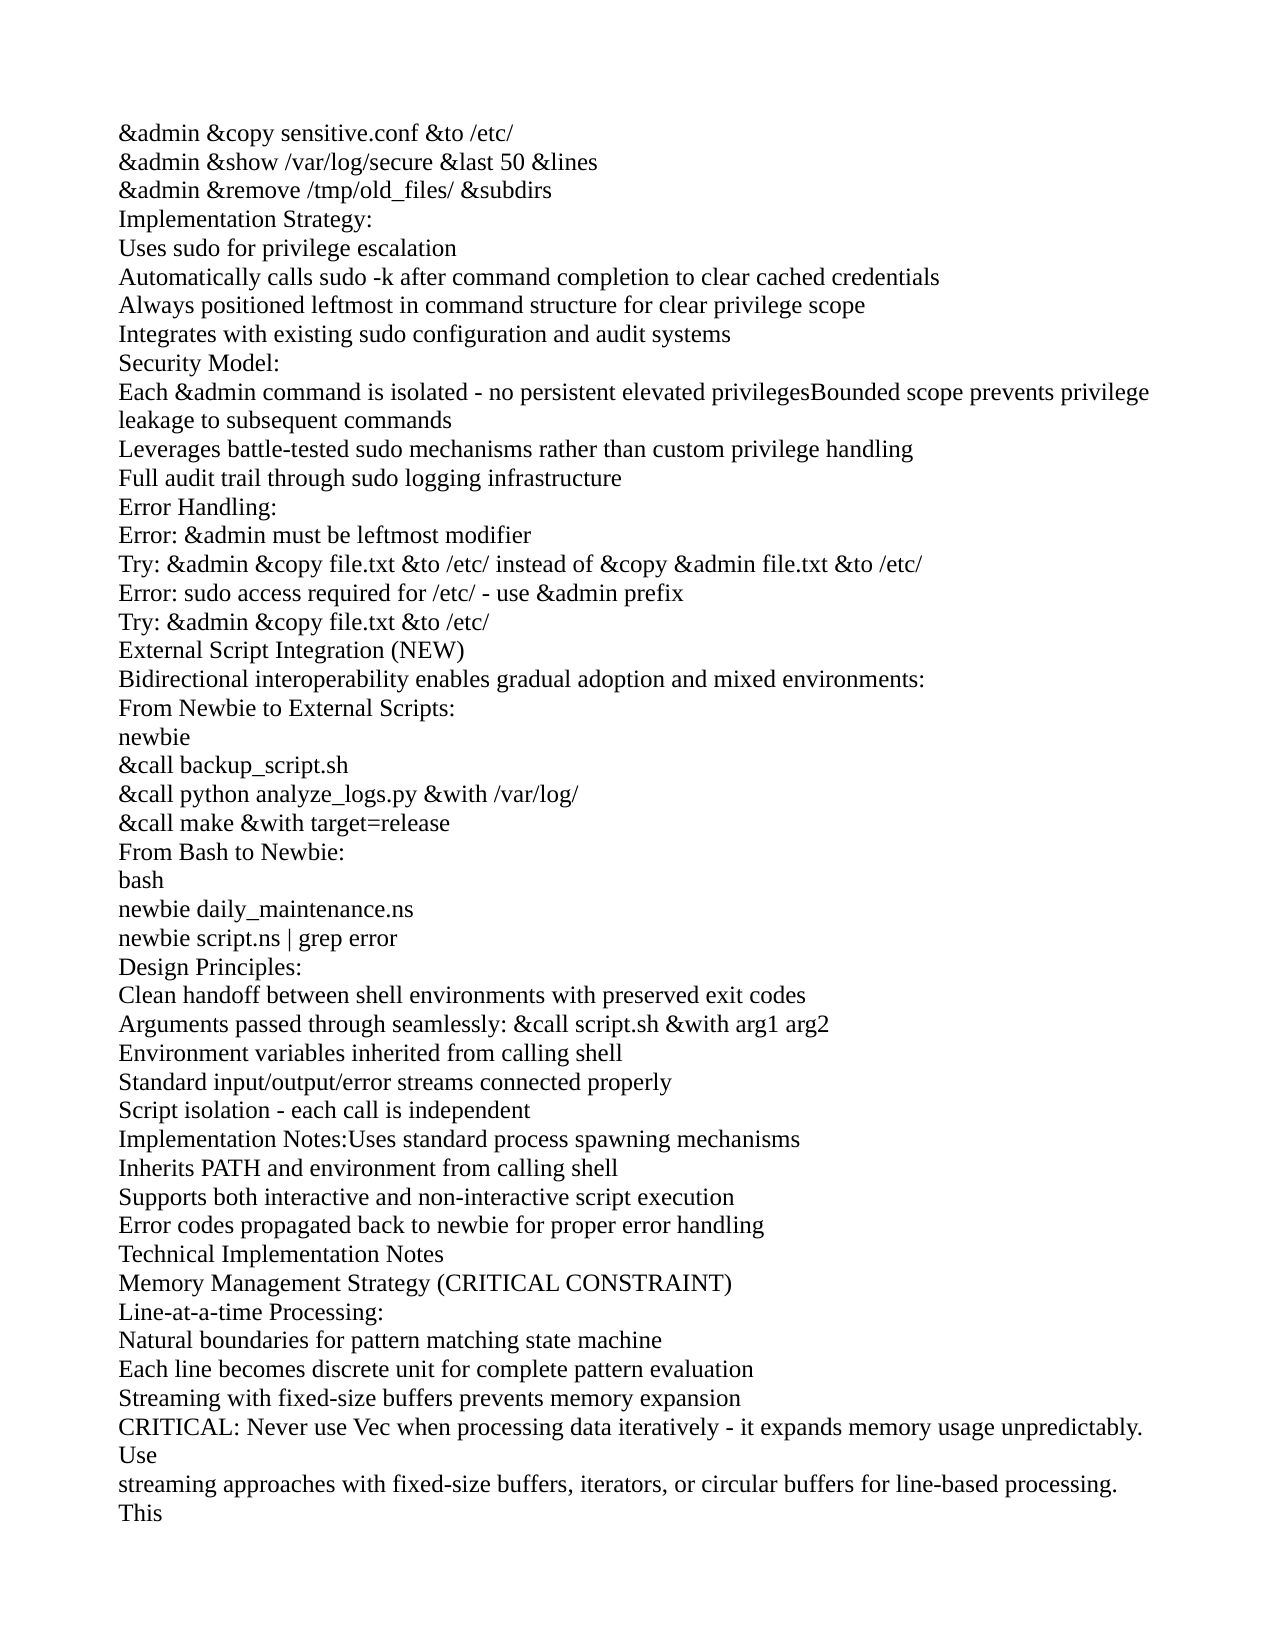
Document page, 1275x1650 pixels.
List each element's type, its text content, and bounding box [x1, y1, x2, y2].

text &admin &copy sensitive.conf &to /etc/ [118, 118, 1157, 147]
text bash [118, 866, 1157, 894]
text Natural boundaries for pattern matching state machine [118, 1326, 1157, 1354]
text Bidirectional interoperability enables gradual adoption and mixed environments: [118, 664, 1157, 693]
text Implementation Strategy: [118, 204, 1157, 233]
text Technical Implementation Notes [118, 1239, 1157, 1268]
text Error codes propagated back to newbie for proper error handling [118, 1211, 1157, 1239]
text From Newbie to External Scripts: [118, 693, 1157, 722]
text Error: sudo access required for /etc/ - use &admin prefix [118, 578, 1157, 607]
text streaming approaches with fixed-size buffers, iterators, or circular buffers for line-based processing. This [118, 1469, 1157, 1527]
text Inherits PATH and environment from calling shell [118, 1153, 1157, 1182]
text newbie daily_maintenance.ns [118, 894, 1157, 923]
text Environment variables inherited from calling shell [118, 1038, 1157, 1067]
text External Script Integration (NEW) [118, 636, 1157, 664]
text Error Handling: [118, 492, 1157, 521]
text Standard input/output/error streams connected properly [118, 1067, 1157, 1096]
text CRITICAL: Never use Vec when processing data iteratively - it expands memory usage unpredictably. Use [118, 1412, 1157, 1469]
text Line-at-a-time Processing: [118, 1297, 1157, 1326]
text Error: &admin must be leftmost modifier [118, 521, 1157, 549]
text &admin &remove /tmp/old_files/ &subdirs [118, 176, 1157, 204]
text Memory Management Strategy (CRITICAL CONSTRAINT) [118, 1268, 1157, 1297]
text Streaming with fixed-size buffers prevents memory expansion [118, 1383, 1157, 1412]
text &call python analyze_logs.py &with /var/log/ [118, 779, 1157, 808]
text From Bash to Newbie: [118, 837, 1157, 866]
text Supports both interactive and non-interactive script execution [118, 1182, 1157, 1211]
text Implementation Notes:Uses standard process spawning mechanisms [118, 1124, 1157, 1153]
text Design Principles: [118, 952, 1157, 981]
text &call backup_script.sh [118, 751, 1157, 779]
text Always positioned leftmost in command structure for clear privilege scope [118, 291, 1157, 319]
text Full audit trail through sudo logging infrastructure [118, 463, 1157, 492]
text Security Model: [118, 348, 1157, 377]
text &admin &show /var/log/secure &last 50 &lines [118, 147, 1157, 176]
text &call make &with target=release [118, 808, 1157, 837]
text Leverages battle-tested sudo mechanisms rather than custom privilege handling [118, 434, 1157, 463]
text Clean handoff between shell environments with preserved exit codes [118, 981, 1157, 1009]
text Each &admin command is isolated - no persistent elevated privilegesBounded scope prevents privilege leakage to subsequent commands [118, 377, 1157, 434]
text Try: &admin &copy file.txt &to /etc/ instead of &copy &admin file.txt &to /etc/ [118, 549, 1157, 578]
text newbie [118, 722, 1157, 751]
text newbie script.ns | grep error [118, 923, 1157, 952]
text Uses sudo for privilege escalation [118, 233, 1157, 262]
text Try: &admin &copy file.txt &to /etc/ [118, 607, 1157, 636]
text Each line becomes discrete unit for complete pattern evaluation [118, 1354, 1157, 1383]
text Automatically calls sudo -k after command completion to clear cached credentials [118, 262, 1157, 291]
text Script isolation - each call is independent [118, 1096, 1157, 1124]
text Arguments passed through seamlessly: &call script.sh &with arg1 arg2 [118, 1009, 1157, 1038]
text Integrates with existing sudo configuration and audit systems [118, 319, 1157, 348]
